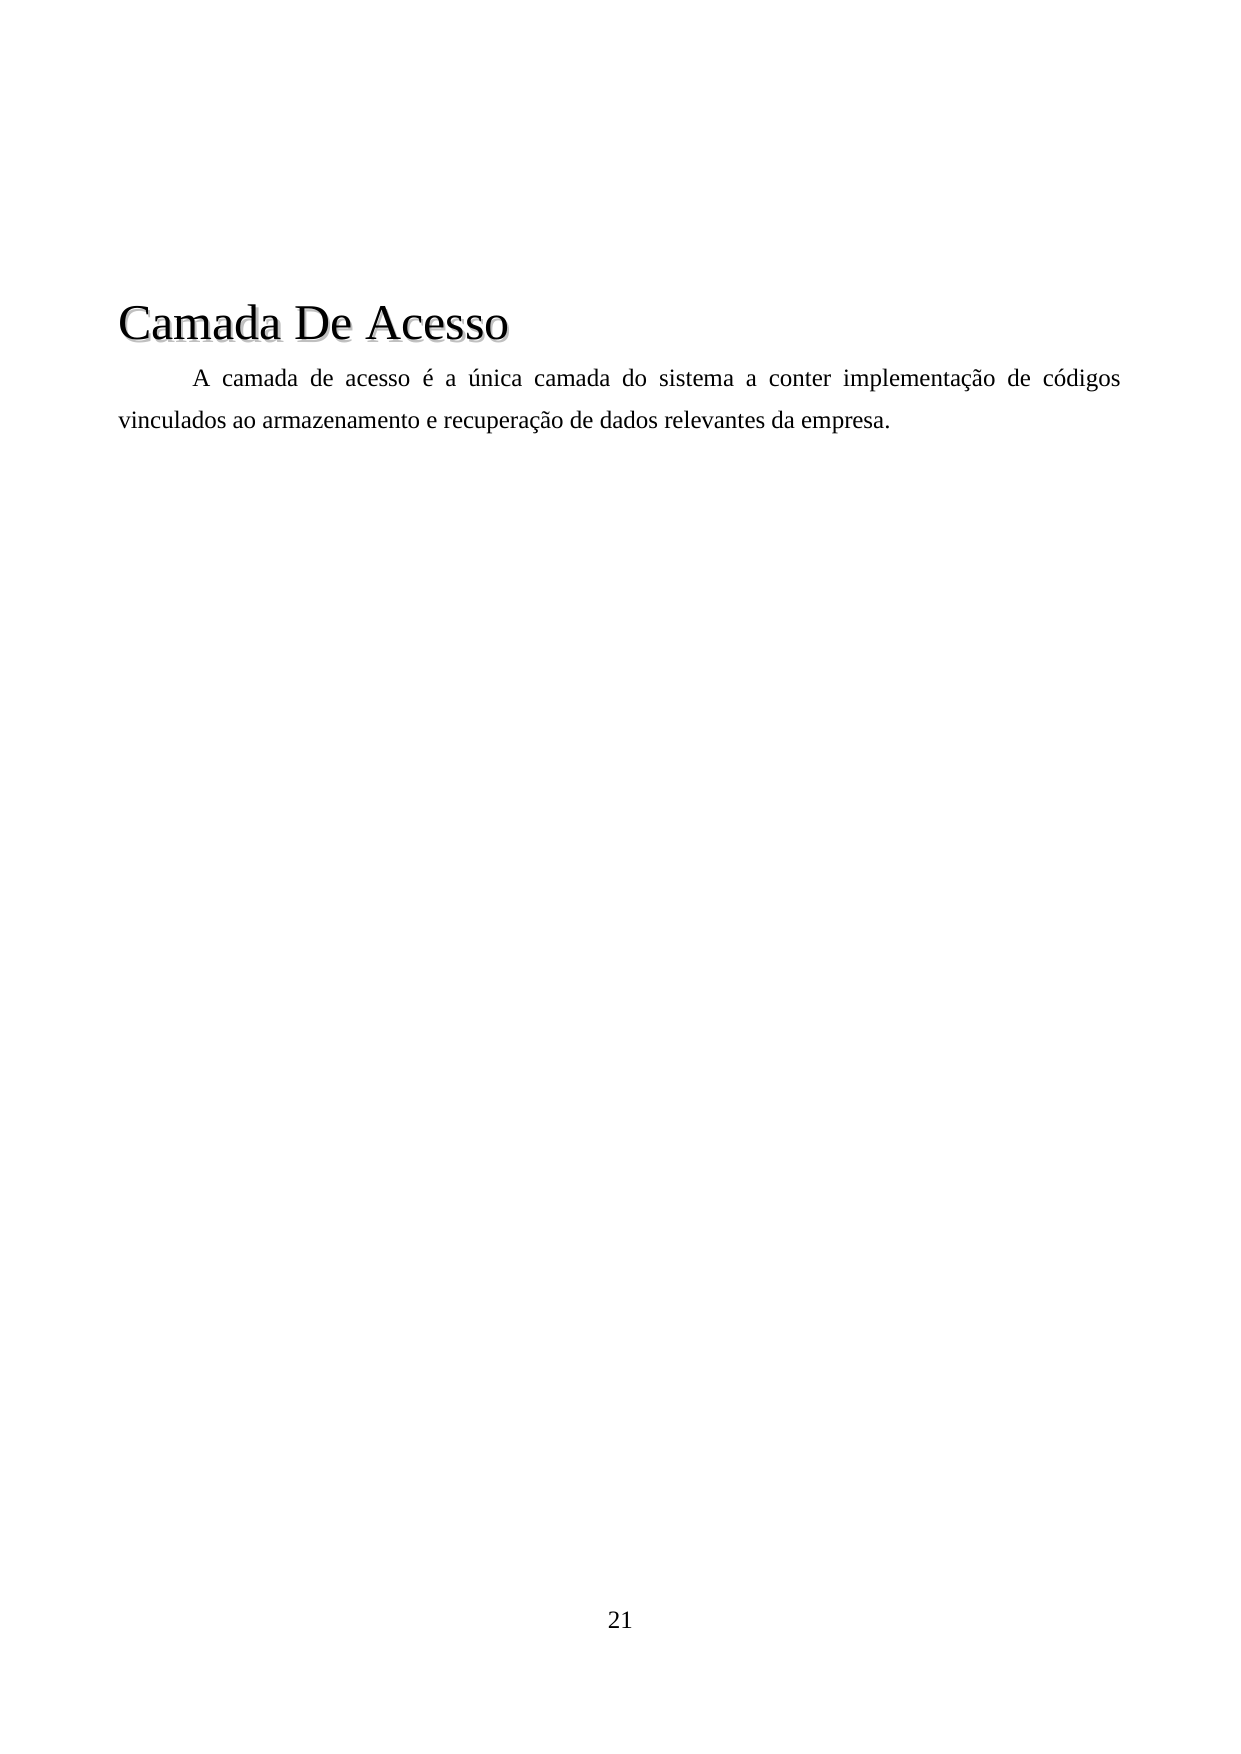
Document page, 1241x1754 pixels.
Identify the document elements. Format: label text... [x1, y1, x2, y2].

subtitle Camada de Acesso [118, 295, 1122, 351]
text A camada de acesso é a única camada do sistema a conter implementação de códigos vinculados ao armazenamento e recuperação de dados relevantes da empresa. [118, 364, 1122, 434]
